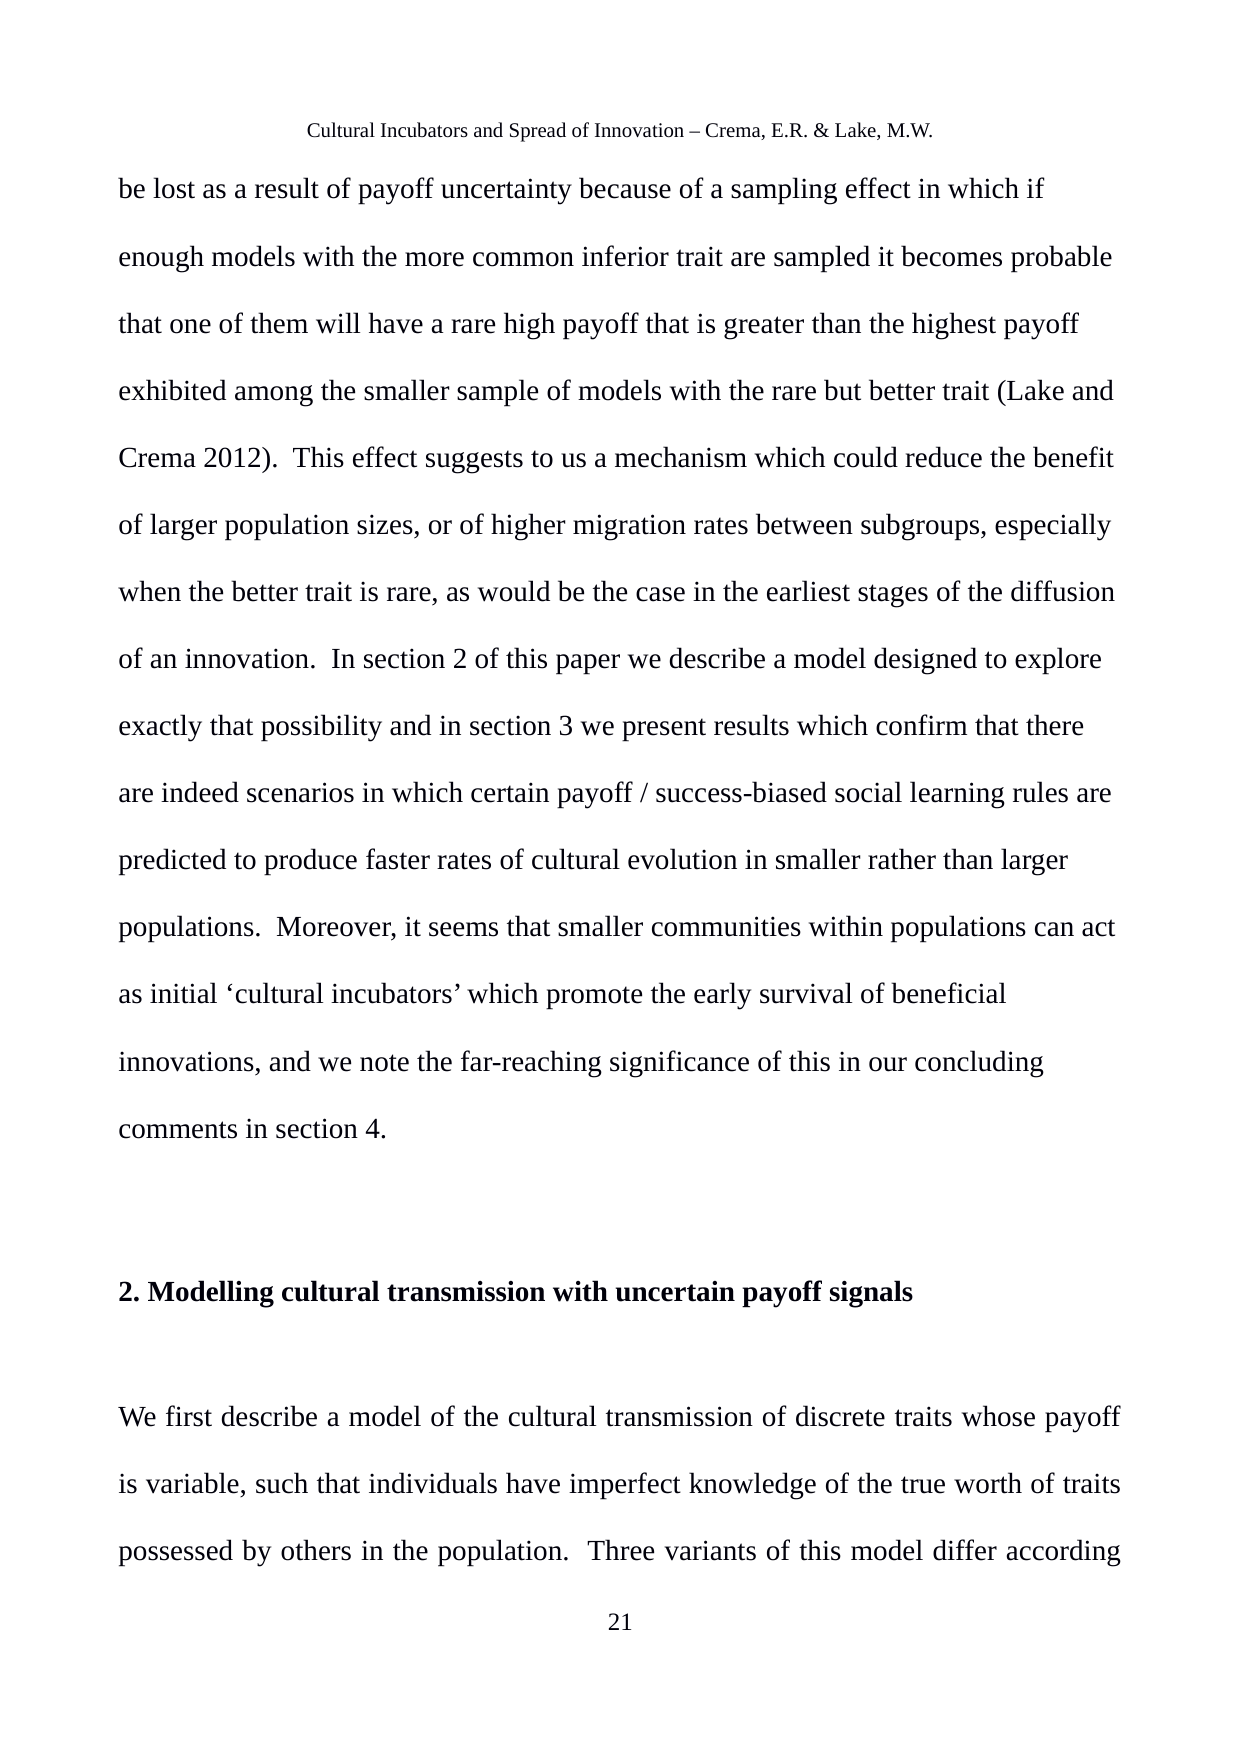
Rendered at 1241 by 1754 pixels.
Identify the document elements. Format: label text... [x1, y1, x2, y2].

text 2. Modelling cultural transmission with uncertain payoff signals [118, 1274, 1122, 1308]
text be lost as a result of payoff uncertainty because of a sampling effect in which if enough models with the more common inferior trait are sampled it becomes probable that one of them will have a rare high payoff that is greater than the highest payoff exhibited among the smaller sample of models with the rare but better trait (Lake and Crema 2012). This effect suggests to us a mechanism which could reduce the benefit of larger population sizes, or of higher migration rates between subgroups, especially when the better trait is rare, as would be the case in the earliest stages of the diffusion of an innovation. In section 2 of this paper we describe a model designed to explore exactly that possibility and in section 3 we present results which confirm that there are indeed scenarios in which certain payoff / success-biased social learning rules are predicted to produce faster rates of cultural evolution in smaller rather than larger populations. Moreover, it seems that smaller communities within populations can act as initial ‘cultural incubators’ which promote the early survival of beneficial innovations, and we note the far-reaching significance of this in our concluding comments in section 4. [118, 172, 1122, 1144]
text We first describe a model of the cultural transmission of discrete traits whose payoff is variable, such that individuals have imperfect knowledge of the true worth of traits possessed by others in the population. Three variants of this model differ according [118, 1399, 1122, 1566]
